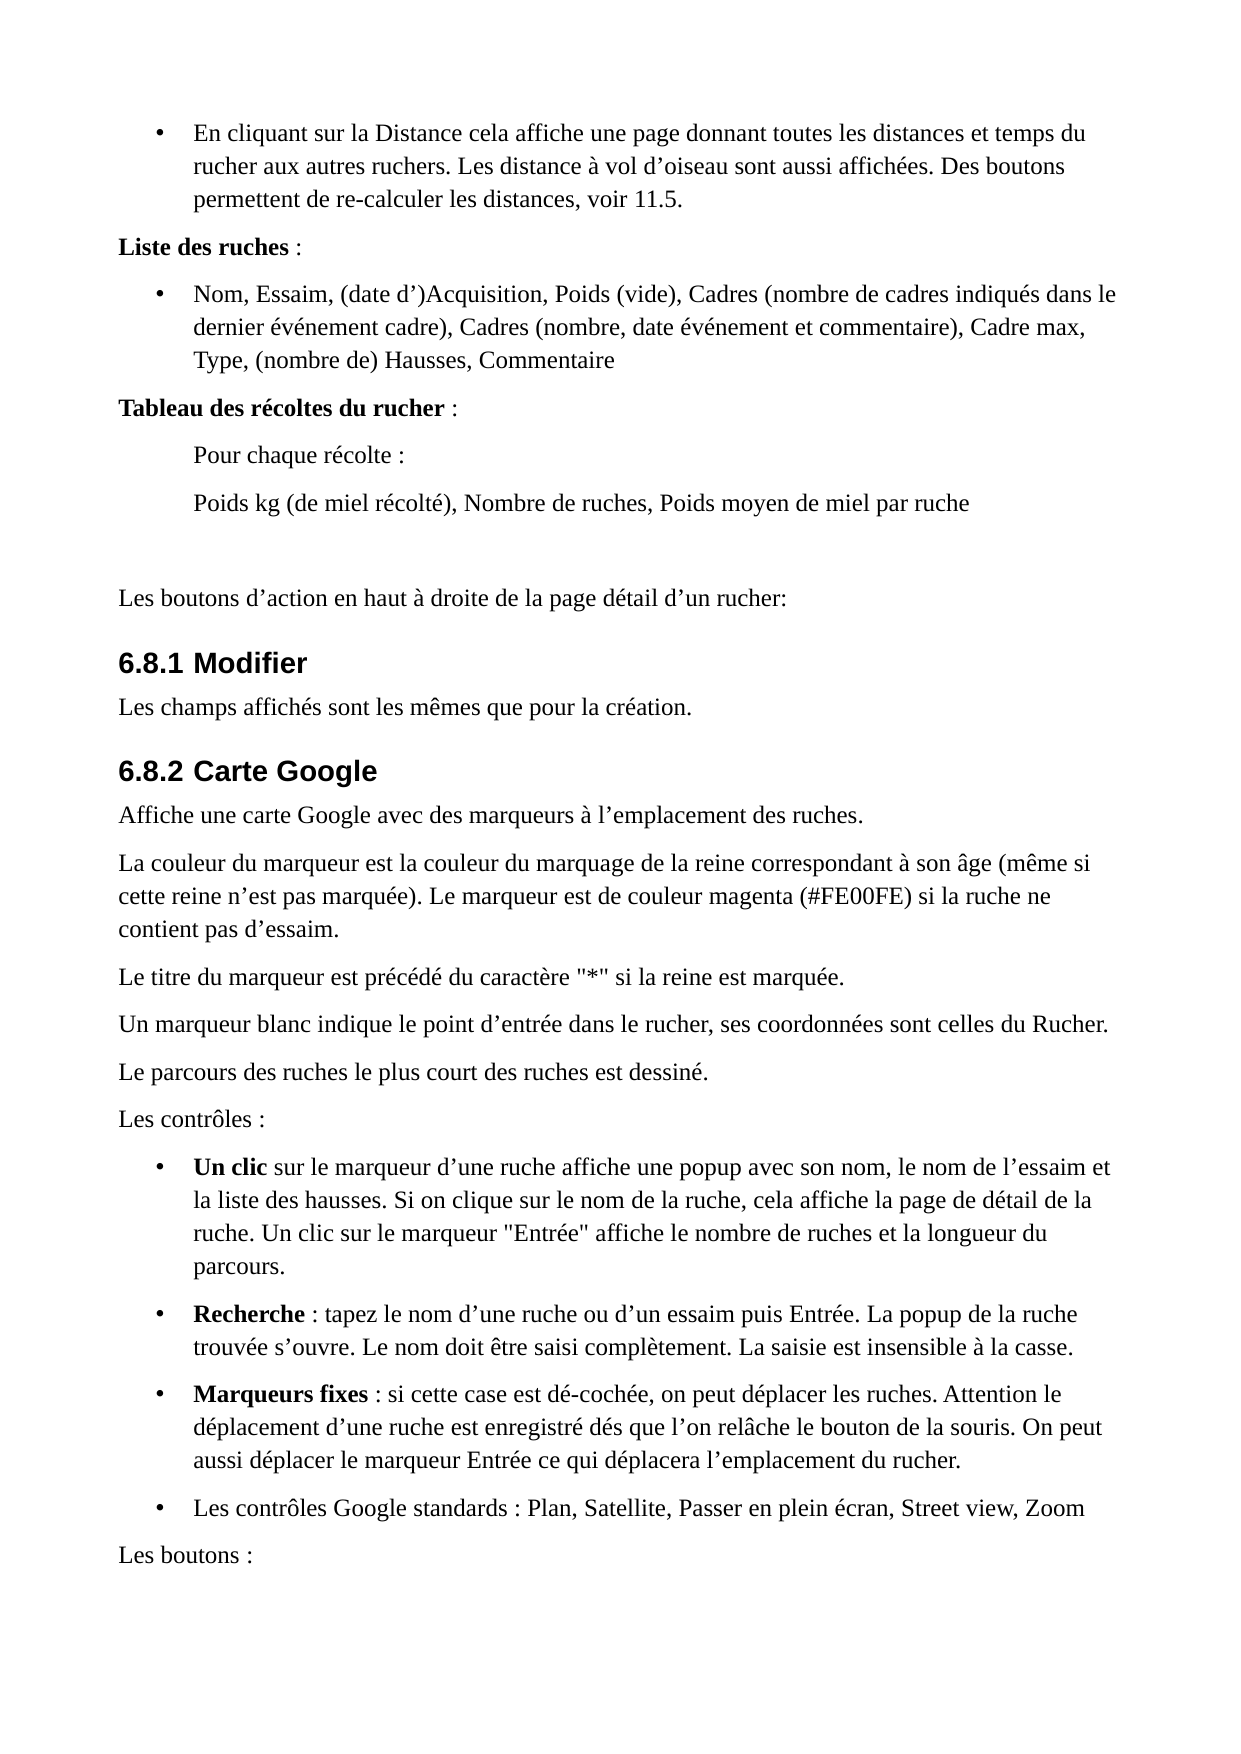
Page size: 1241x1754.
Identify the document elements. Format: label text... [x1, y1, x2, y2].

text Un marqueur blanc indique le point d’entrée dans le rucher, ses coordonnées sont celles du Rucher. [118, 1009, 1122, 1038]
list Un clic sur le marqueur d’une ruche affiche une popup avec son nom, le nom de l’essaim et la liste des hausses. Si on clique sur le nom de la ruche, cela affiche la page de détail de la ruche. Un clic sur le marqueur "Entrée" affiche le nombre de ruches et la longueur du parcours. [156, 1152, 1122, 1280]
text Affiche une carte Google avec des marqueurs à l’emplacement des ruches. [118, 800, 1122, 829]
text Liste des ruches : [118, 232, 1122, 261]
text Les champs affichés sont les mêmes que pour la création. [118, 692, 1122, 721]
text Les boutons d’action en haut à droite de la page détail d’un rucher: [118, 583, 1122, 612]
subtitle Carte Google [118, 754, 1122, 788]
list Les contrôles Google standards : Plan, Satellite, Passer en plein écran, Street view, Zoom [156, 1493, 1122, 1522]
text Les boutons : [118, 1541, 1122, 1569]
list Marqueurs fixes : si cette case est dé-cochée, on peut déplacer les ruches. Attention le déplacement d’une ruche est enregistré dés que l’on relâche le bouton de la souris. On peut aussi déplacer le marqueur Entrée ce qui déplacera l’emplacement du rucher. [156, 1379, 1122, 1474]
text Le parcours des ruches le plus court des ruches est dessiné. [118, 1057, 1122, 1086]
list En cliquant sur la Distance cela affiche une page donnant toutes les distances et temps du rucher aux autres ruchers. Les distance à vol d’oiseau sont aussi affichées. Des boutons permettent de re-calculer les distances, voir 11.5. [156, 118, 1122, 213]
list Recherche : tapez le nom d’une ruche ou d’un essaim puis Entrée. La popup de la ruche trouvée s’ouvre. Le nom doit être saisi complètement. La saisie est insensible à la casse. [156, 1299, 1122, 1360]
text Les contrôles : [118, 1104, 1122, 1133]
text La couleur du marqueur est la couleur du marquage de la reine correspondant à son âge (même si cette reine n’est pas marquée). Le marqueur est de couleur magenta (#FE00FE) si la ruche ne contient pas d’essaim. [118, 848, 1122, 943]
subtitle Modifier [118, 646, 1122, 679]
text Poids kg (de miel récolté), Nombre de ruches, Poids moyen de miel par ruche [193, 488, 1122, 517]
list Nom, Essaim, (date d’)Acquisition, Poids (vide), Cadres (nombre de cadres indiqués dans le dernier événement cadre), Cadres (nombre, date événement et commentaire), Cadre max, Type, (nombre de) Hausses, Commentaire [156, 279, 1122, 374]
text Tableau des récoltes du rucher : [118, 393, 1122, 422]
text Le titre du marqueur est précédé du caractère "*" si la reine est marquée. [118, 962, 1122, 990]
text Pour chaque récolte : [193, 441, 1122, 469]
